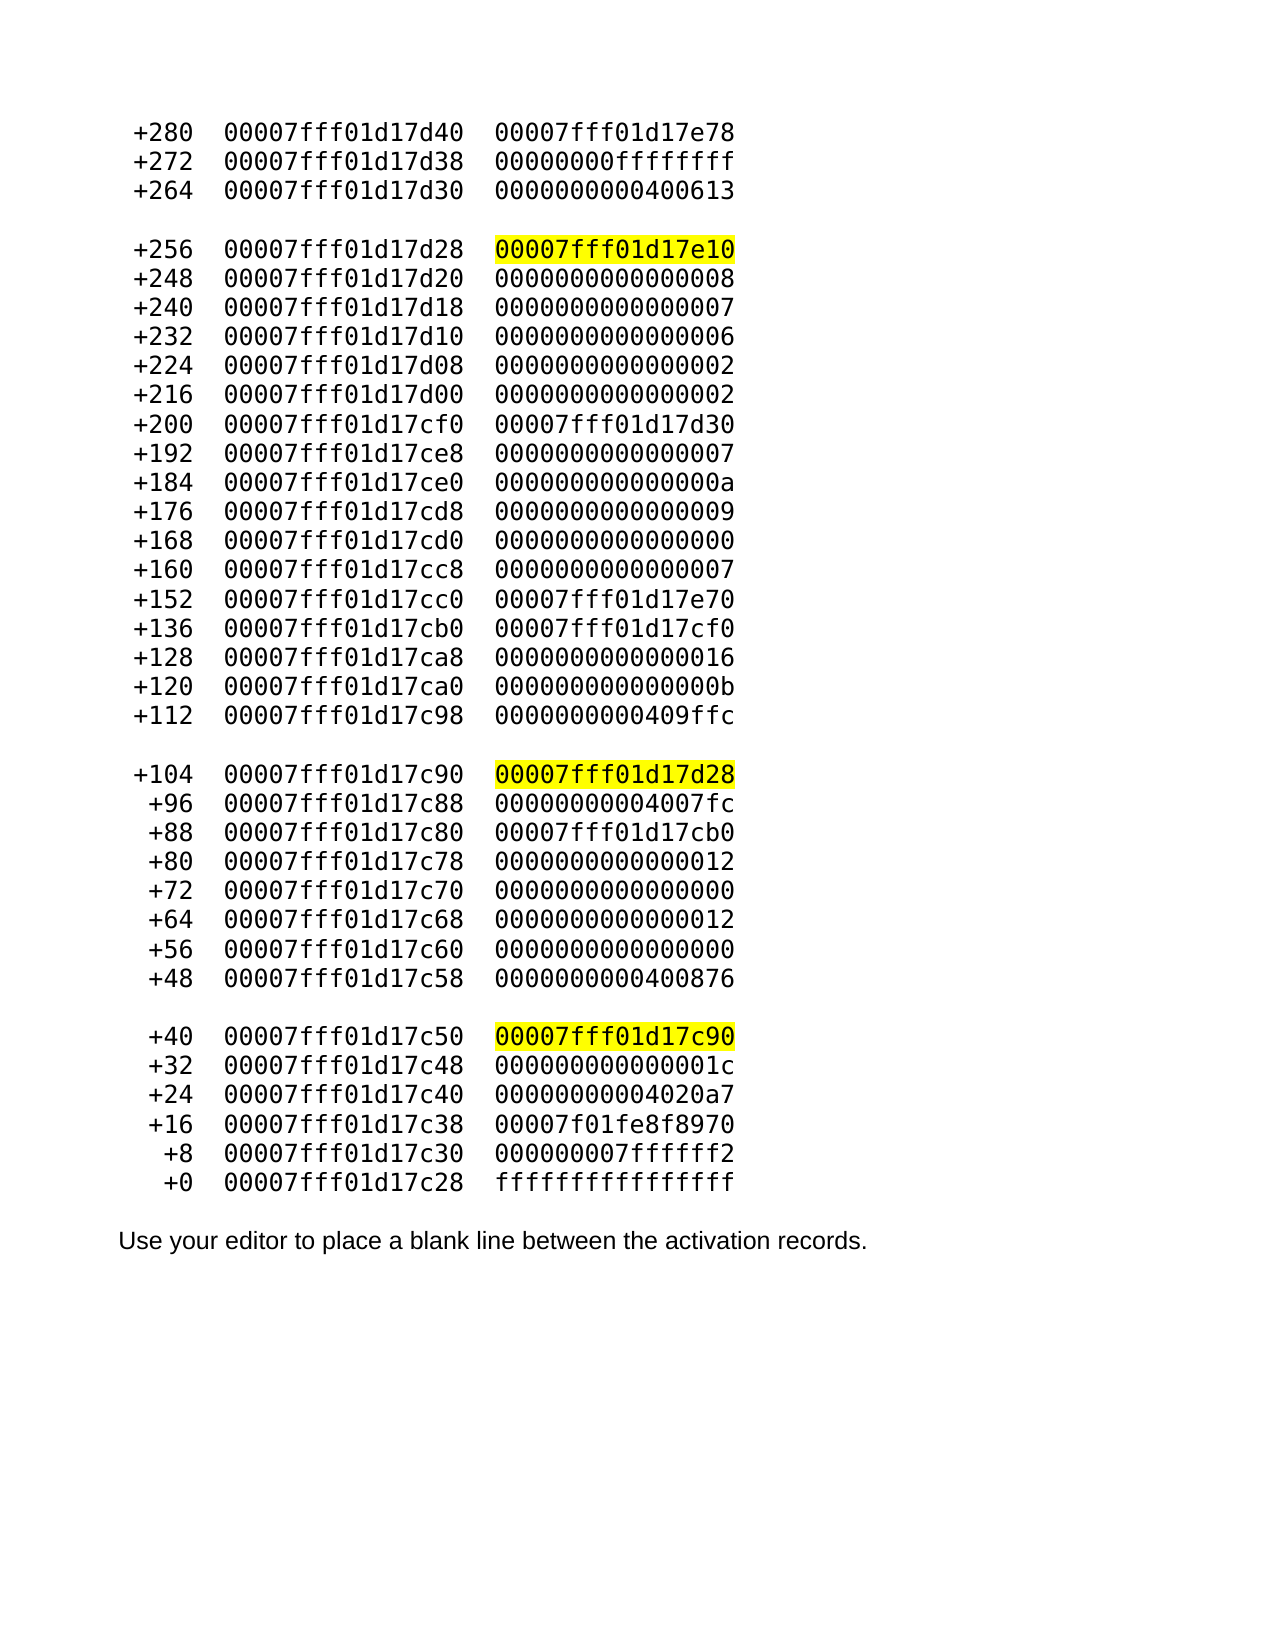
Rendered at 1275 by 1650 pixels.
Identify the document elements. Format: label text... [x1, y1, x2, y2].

text +32 00007fff01d17c48 000000000000001c [118, 1051, 1157, 1081]
text +72 00007fff01d17c70 0000000000000000 [118, 876, 1157, 906]
text Use your editor to place a blank line between the activation records. [118, 1226, 1157, 1255]
text +136 00007fff01d17cb0 00007fff01d17cf0 [118, 614, 1157, 643]
text +160 00007fff01d17cc8 0000000000000007 [118, 556, 1157, 585]
text +168 00007fff01d17cd0 0000000000000000 [118, 526, 1157, 556]
text +56 00007fff01d17c60 0000000000000000 [118, 935, 1157, 964]
text +248 00007fff01d17d20 0000000000000008 [118, 264, 1157, 293]
text +128 00007fff01d17ca8 0000000000000016 [118, 643, 1157, 672]
text +192 00007fff01d17ce8 0000000000000007 [118, 439, 1157, 468]
text +232 00007fff01d17d10 0000000000000006 [118, 322, 1157, 351]
text +48 00007fff01d17c58 0000000000400876 [118, 964, 1157, 993]
text +256 00007fff01d17d28 00007fff01d17e10 [118, 235, 1157, 264]
text +80 00007fff01d17c78 0000000000000012 [118, 847, 1157, 876]
text +240 00007fff01d17d18 0000000000000007 [118, 293, 1157, 322]
text +104 00007fff01d17c90 00007fff01d17d28 [118, 760, 1157, 789]
text +216 00007fff01d17d00 0000000000000002 [118, 381, 1157, 410]
text +200 00007fff01d17cf0 00007fff01d17d30 [118, 410, 1157, 439]
text +88 00007fff01d17c80 00007fff01d17cb0 [118, 818, 1157, 847]
text +152 00007fff01d17cc0 00007fff01d17e70 [118, 585, 1157, 614]
text +224 00007fff01d17d08 0000000000000002 [118, 351, 1157, 381]
text +112 00007fff01d17c98 0000000000409ffc [118, 701, 1157, 731]
text +24 00007fff01d17c40 00000000004020a7 [118, 1081, 1157, 1110]
text +8 00007fff01d17c30 000000007ffffff2 [118, 1139, 1157, 1168]
text +176 00007fff01d17cd8 0000000000000009 [118, 497, 1157, 526]
text +272 00007fff01d17d38 00000000ffffffff [118, 147, 1157, 176]
text +264 00007fff01d17d30 0000000000400613 [118, 176, 1157, 206]
text +0 00007fff01d17c28 ffffffffffffffff [118, 1168, 1157, 1197]
text +16 00007fff01d17c38 00007f01fe8f8970 [118, 1110, 1157, 1139]
text +64 00007fff01d17c68 0000000000000012 [118, 906, 1157, 935]
text +120 00007fff01d17ca0 000000000000000b [118, 672, 1157, 701]
text +96 00007fff01d17c88 00000000004007fc [118, 789, 1157, 818]
text +280 00007fff01d17d40 00007fff01d17e78 [118, 118, 1157, 147]
text +184 00007fff01d17ce0 000000000000000a [118, 468, 1157, 497]
text +40 00007fff01d17c50 00007fff01d17c90 [118, 1022, 1157, 1051]
